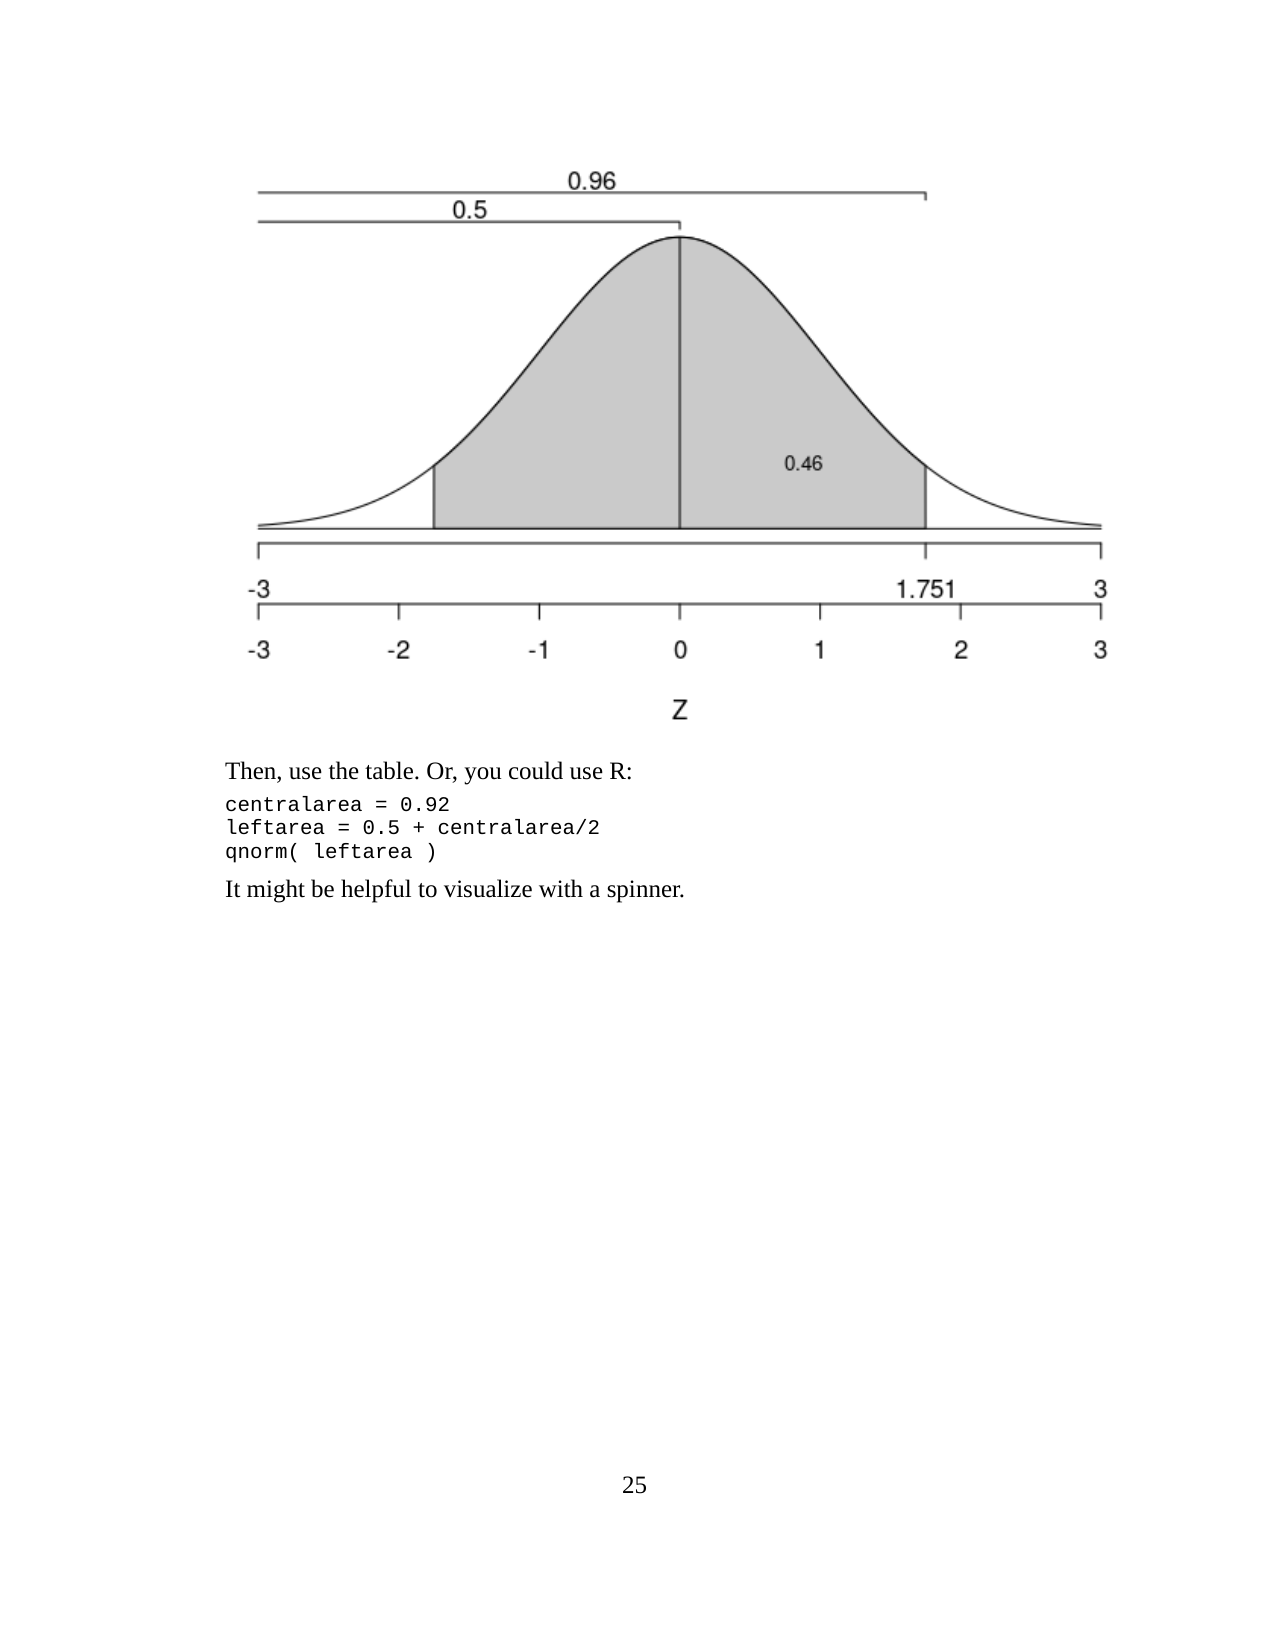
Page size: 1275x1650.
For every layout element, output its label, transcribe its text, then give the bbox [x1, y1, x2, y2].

picture [225, 150, 1134, 756]
list leftarea = 0.5 + centralarea/2 [187, 817, 1125, 841]
list Then, use the table. Or, you could use R: [187, 150, 1125, 785]
list centralarea = 0.92 [187, 794, 1125, 817]
list qnorm( leftarea ) [187, 841, 1125, 865]
list It might be helpful to visualize with a spinner. [187, 874, 1125, 902]
